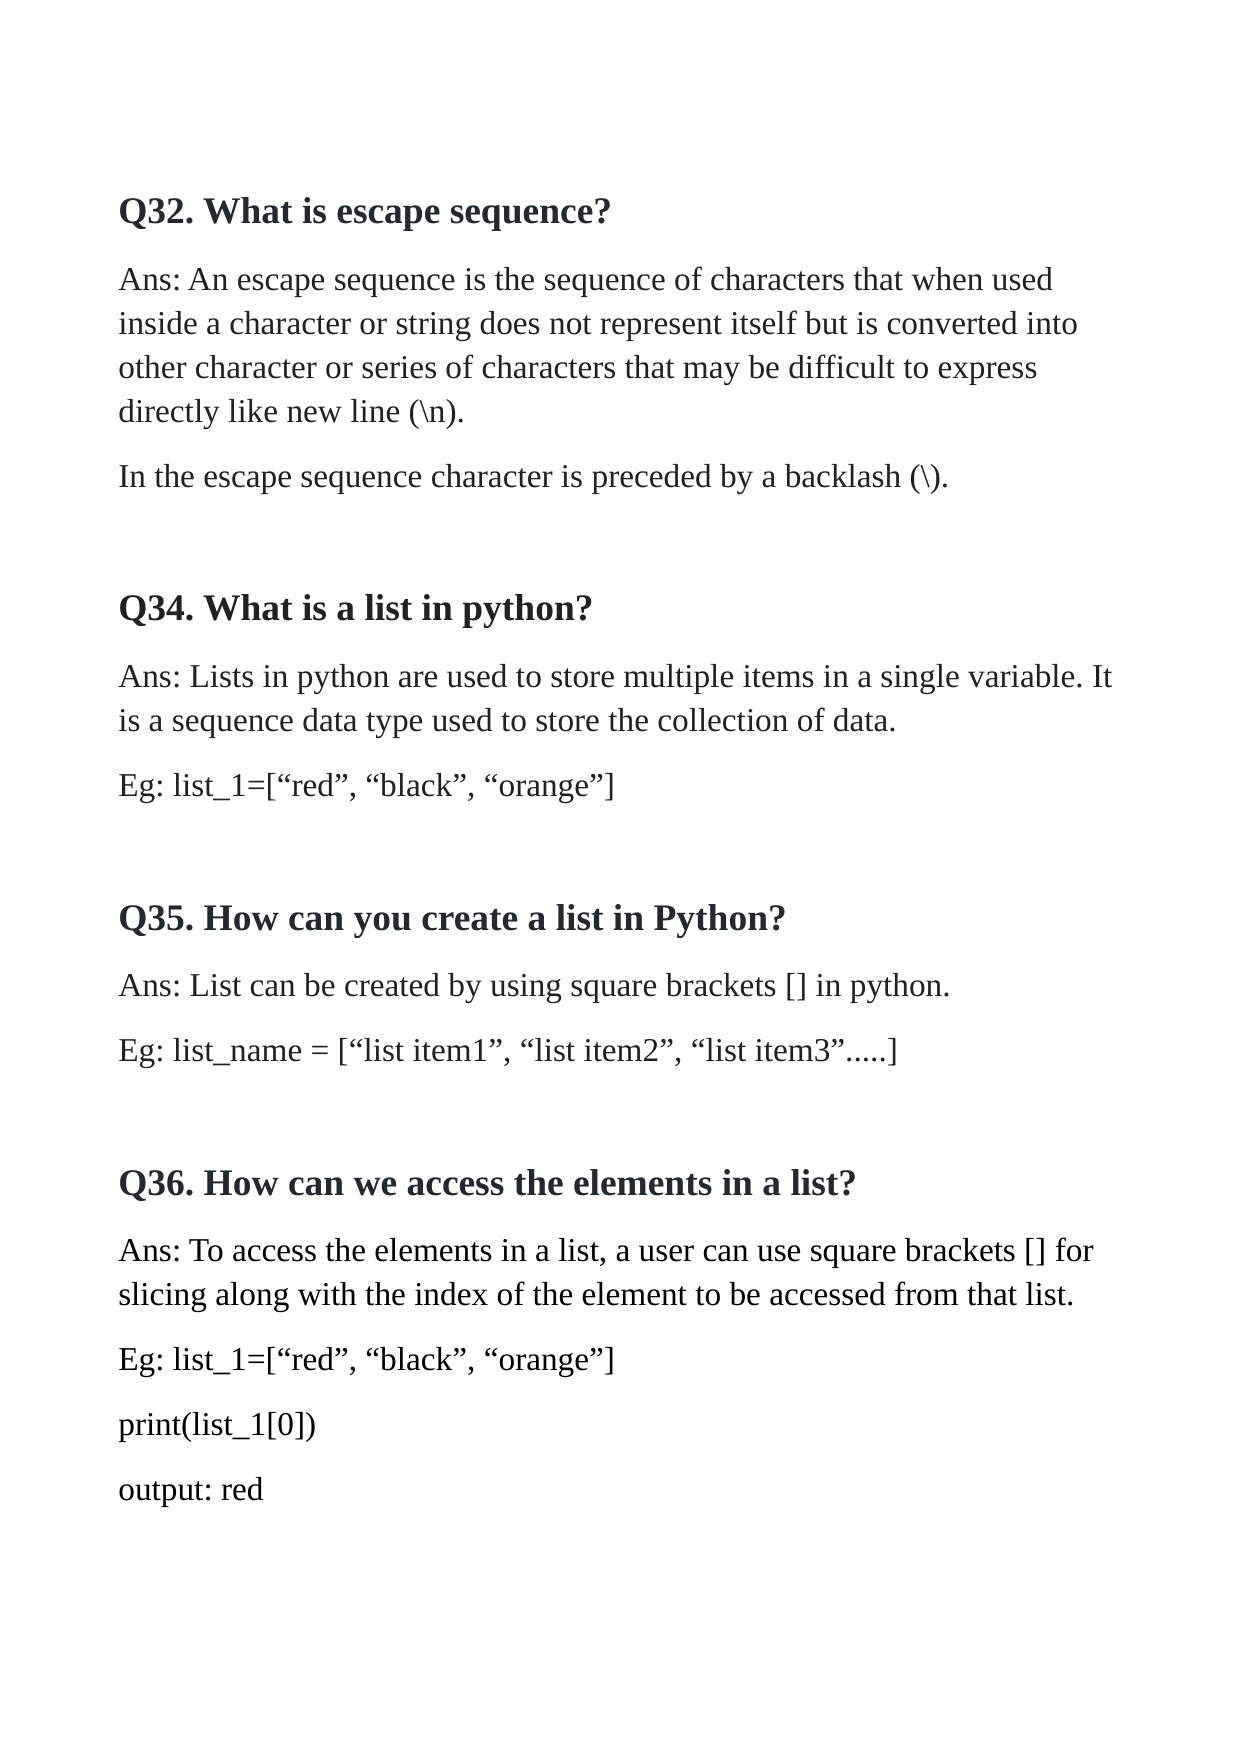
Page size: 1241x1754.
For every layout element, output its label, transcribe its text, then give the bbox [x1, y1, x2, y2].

text Ans: An escape sequence is the sequence of characters that when used inside a character or string does not represent itself but is converted into other character or series of characters that may be difficult to express directly like new line (\n). [118, 259, 1122, 429]
text Q34. What is a list in python? [118, 586, 1122, 629]
text print(list_1[0]) [118, 1404, 1122, 1443]
text Ans: List can be created by using square brackets [] in python. [118, 965, 1122, 1004]
text Ans: To access the elements in a list, a user can use square brackets [] for slicing along with the index of the element to be accessed from that list. [118, 1231, 1122, 1313]
text Q36. How can we access the elements in a list? [118, 1160, 1122, 1203]
text In the escape sequence character is preceded by a backlash (\). [118, 456, 1122, 494]
text output: red [118, 1469, 1122, 1508]
text Eg: list_1=[“red”, “black”, “orange”] [118, 765, 1122, 803]
text Eg: list_1=[“red”, “black”, “orange”] [118, 1339, 1122, 1378]
text Q32. What is escape sequence? [118, 188, 1122, 232]
text Q35. How can you create a list in Python? [118, 895, 1122, 938]
text Eg: list_name = [“list item1”, “list item2”, “list item3”.....] [118, 1030, 1122, 1069]
text Ans: Lists in python are used to store multiple items in a single variable. It is a sequence data type used to store the collection of data. [118, 656, 1122, 739]
